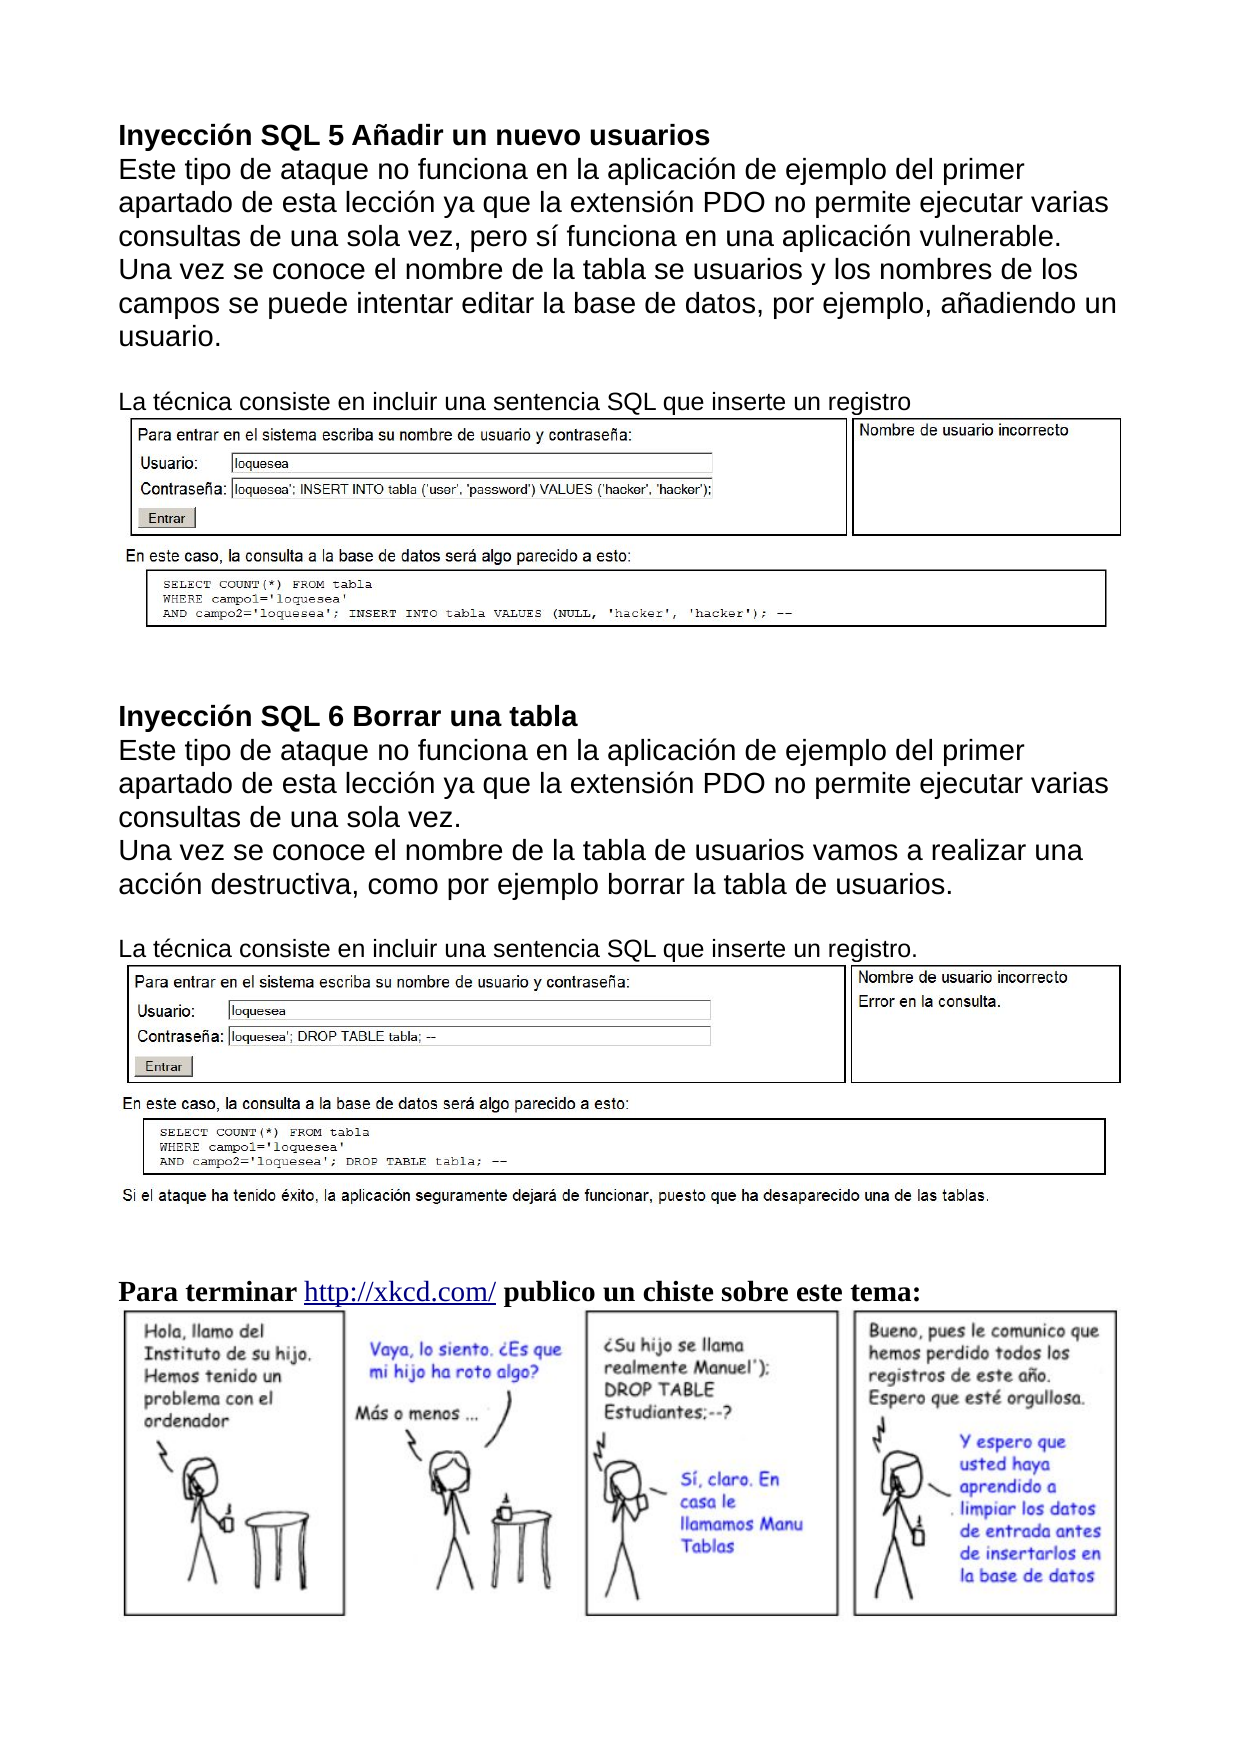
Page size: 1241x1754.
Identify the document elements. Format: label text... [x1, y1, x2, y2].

table_cell Inyección SQL 6 Borrar una tabla Este tipo de ataque no funciona en la aplicación de ejemplo del primer apartado de esta lección ya que la extensión PDO no permite ejecutar varias consultas de una sola vez. Una vez se conoce el nombre de la tabla de usuarios vamos a realizar una acción destructiva, como por ejemplo borrar la tabla de usuarios. La técnica consiste en incluir una sentencia SQL que inserte un registro. [118, 666, 1122, 962]
picture [118, 962, 1123, 1207]
table_cell [118, 632, 1122, 666]
picture [118, 415, 1123, 632]
picture [118, 1307, 1123, 1622]
table_cell [118, 1207, 1122, 1240]
text Para terminar http://xkcd.com/ publico un chiste sobre este tema: [118, 1274, 1122, 1307]
table_cell Inyección SQL 5 Añadir un nuevo usuarios Este tipo de ataque no funciona en la aplicación de ejemplo del primer apartado de esta lección ya que la extensión PDO no permite ejecutar varias consultas de una sola vez, pero sí funciona en una aplicación vulnerable. Una vez se conoce el nombre de la tabla se usuarios y los nombres de los campos se puede intentar editar la base de datos, por ejemplo, añadiendo un usuario. La técnica consiste en incluir una sentencia SQL que inserte un registro [118, 118, 1122, 415]
